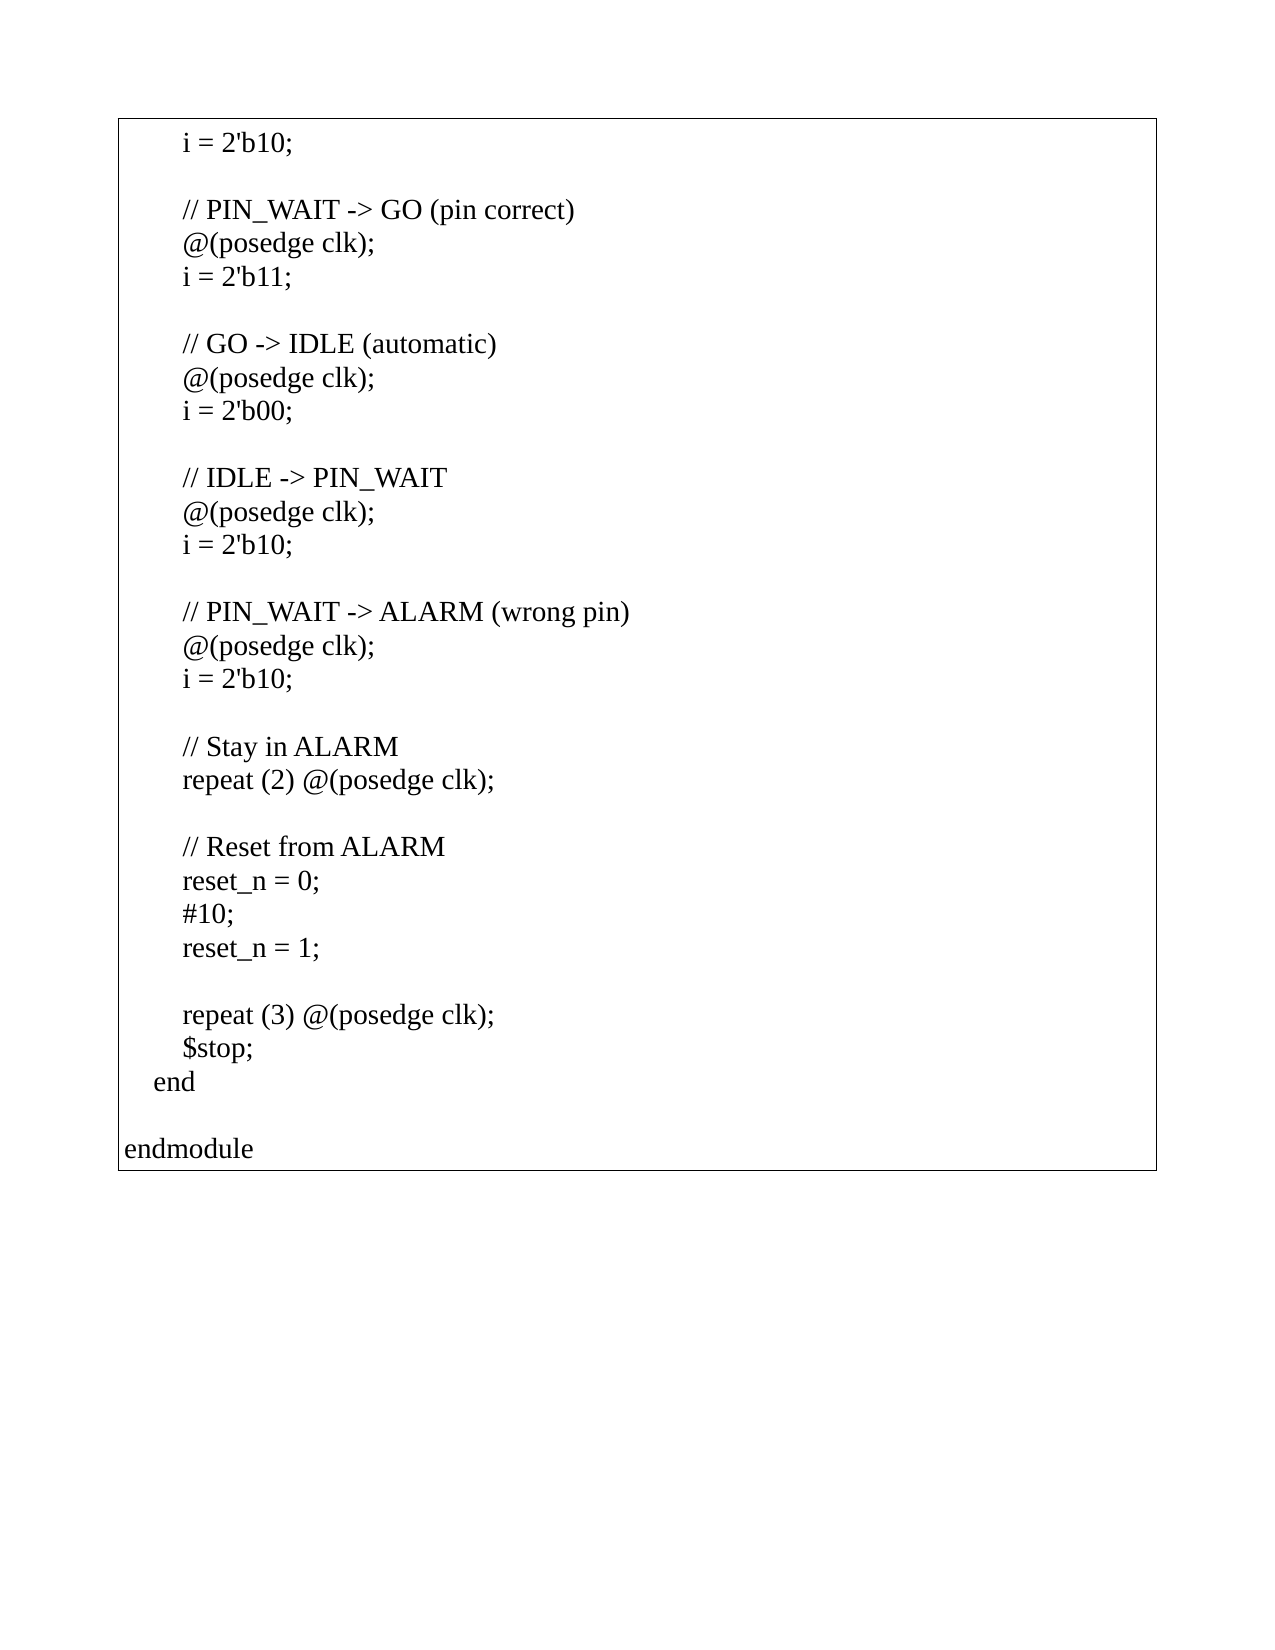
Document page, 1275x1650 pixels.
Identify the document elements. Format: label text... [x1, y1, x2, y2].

table_header i = 2'b10; // PIN_WAIT -> GO (pin correct) @(posedge clk); i = 2'b11; // GO -> IDLE (automatic) @(posedge clk); i = 2'b00; // IDLE -> PIN_WAIT @(posedge clk); i = 2'b10; // PIN_WAIT -> ALARM (wrong pin) @(posedge clk); i = 2'b10; // Stay in ALARM repeat (2) @(posedge clk); // Reset from ALARM reset_n = 0; #10; reset_n = 1; repeat (3) @(posedge clk); $stop; end endmodule [119, 119, 1156, 1170]
